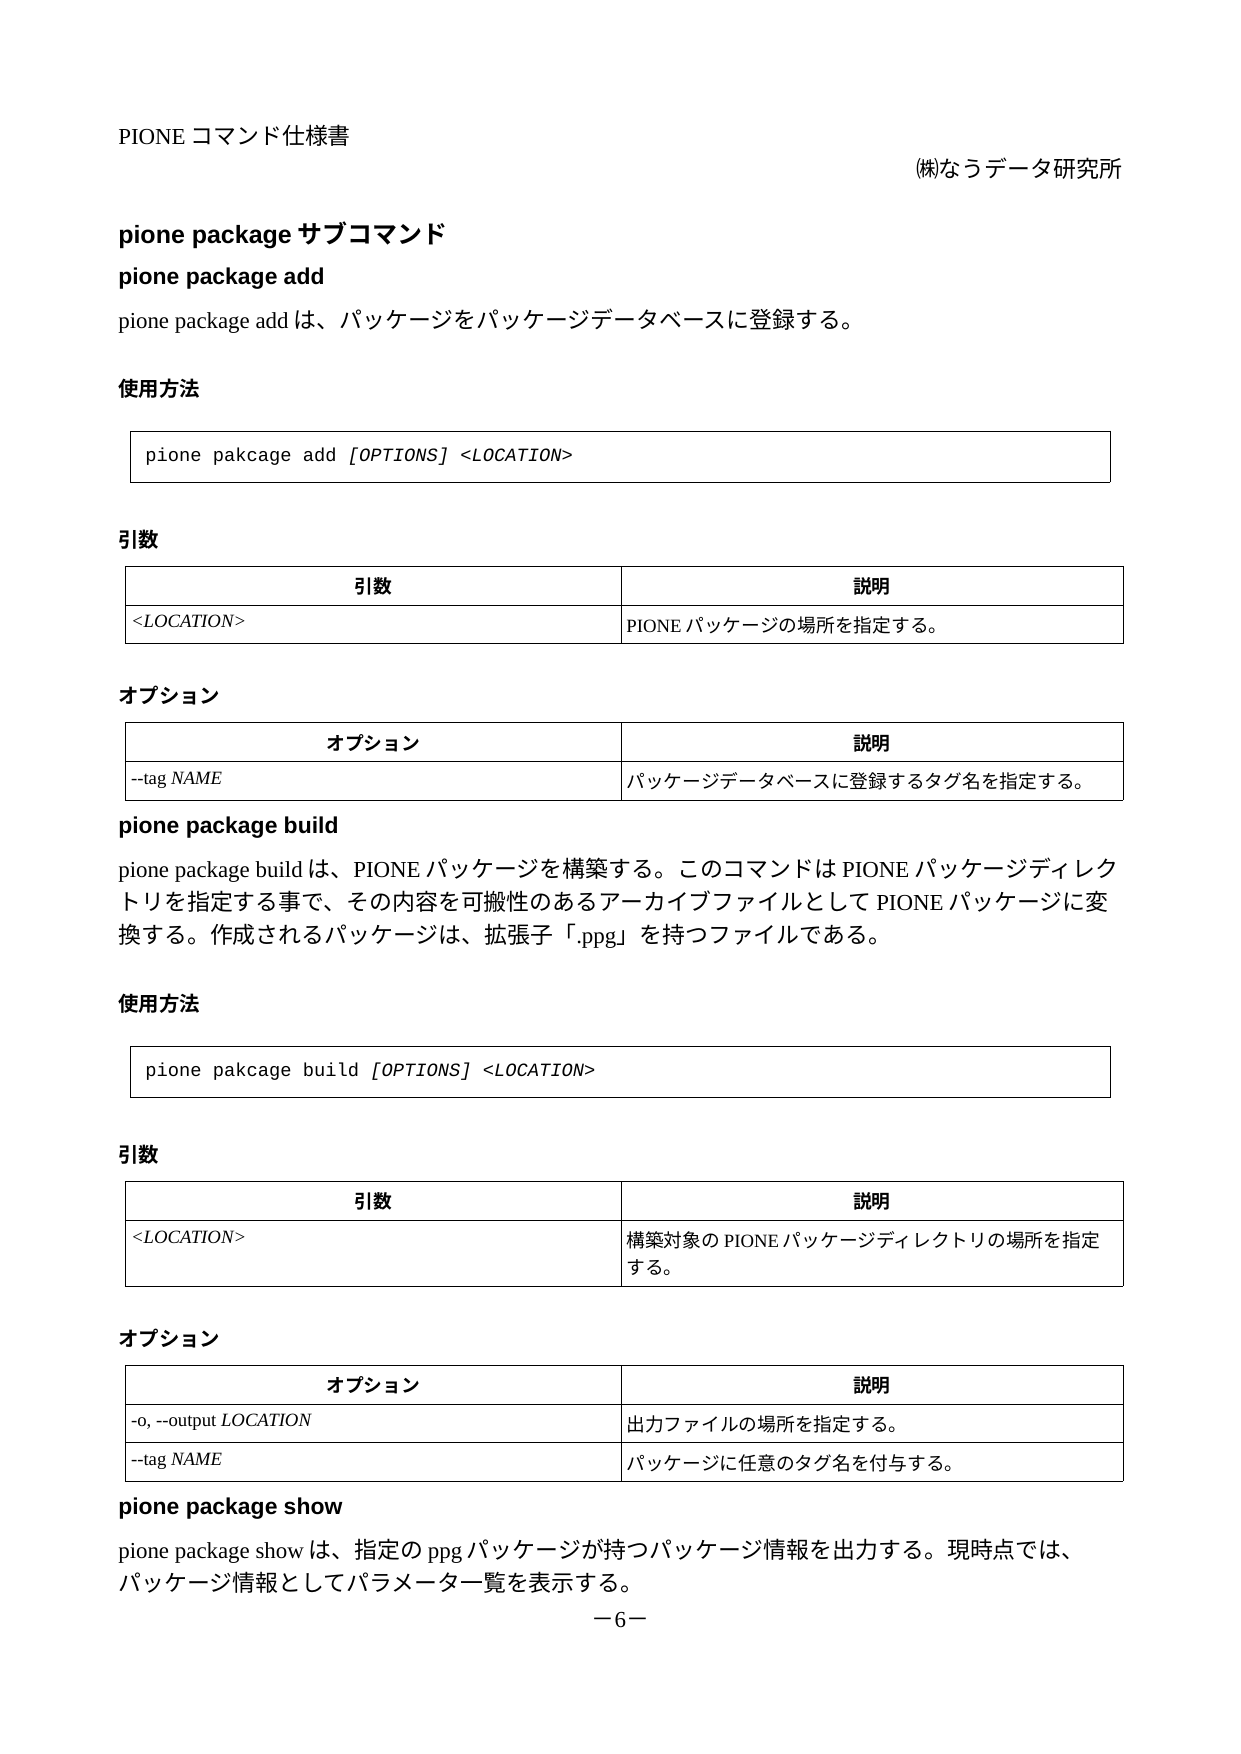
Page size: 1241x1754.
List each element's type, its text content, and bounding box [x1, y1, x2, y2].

text pione package addは、パッケージをパッケージデータベースに登録する。 [118, 302, 1122, 335]
text pione pakcage build [OPTIONS] <LOCATION> [131, 1047, 1110, 1097]
table_header 説明 [622, 1182, 1123, 1220]
subtitle オプション [118, 680, 1122, 710]
table_header 説明 [622, 1366, 1123, 1403]
table_cell 出力ファイルの場所を指定する。 [622, 1405, 1123, 1442]
table_cell PIONEパッケージの場所を指定する。 [622, 606, 1123, 643]
table_header 説明 [622, 567, 1123, 604]
subtitle 使用方法 [118, 372, 1122, 402]
table_cell パッケージデータベースに登録するタグ名を指定する。 [622, 762, 1123, 800]
table_cell -o, --output LOCATION [126, 1405, 621, 1442]
text pione pakcage add [OPTIONS] <LOCATION> [131, 432, 1110, 482]
subtitle 使用方法 [118, 988, 1122, 1017]
table_cell --tag NAME [126, 762, 621, 800]
table_cell <LOCATION> [126, 1221, 621, 1286]
subtitle pione package build [118, 812, 1122, 838]
subtitle pione package add [118, 263, 1122, 289]
table_header 引数 [126, 567, 621, 604]
subtitle pione packageサブコマンド [118, 214, 1122, 250]
table_cell --tag NAME [126, 1443, 621, 1481]
text pione package showは、指定のppgパッケージが持つパッケージ情報を出力する。現時点では、パッケージ情報としてパラメータ一覧を表示する。 [118, 1532, 1122, 1598]
subtitle pione package show [118, 1493, 1122, 1519]
table_cell パッケージに任意のタグ名を付与する。 [622, 1443, 1123, 1481]
table_header オプション [126, 723, 621, 761]
subtitle 引数 [118, 1139, 1122, 1169]
table_header 引数 [126, 1182, 621, 1220]
subtitle オプション [118, 1323, 1122, 1352]
table_cell <LOCATION> [126, 606, 621, 643]
table_cell 構築対象のPIONEパッケージディレクトリの場所を指定する。 [622, 1221, 1123, 1286]
table_header 説明 [622, 723, 1123, 761]
subtitle 引数 [118, 524, 1122, 553]
text pione package buildは、PIONEパッケージを構築する。このコマンドはPIONEパッケージディレクトリを指定する事で、その内容を可搬性のあるアーカイブファイルとしてPIONEパッケージに変換する。作成されるパッケージは、拡張子「.ppg」を持つファイルである。 [118, 850, 1122, 950]
table_header オプション [126, 1366, 621, 1403]
